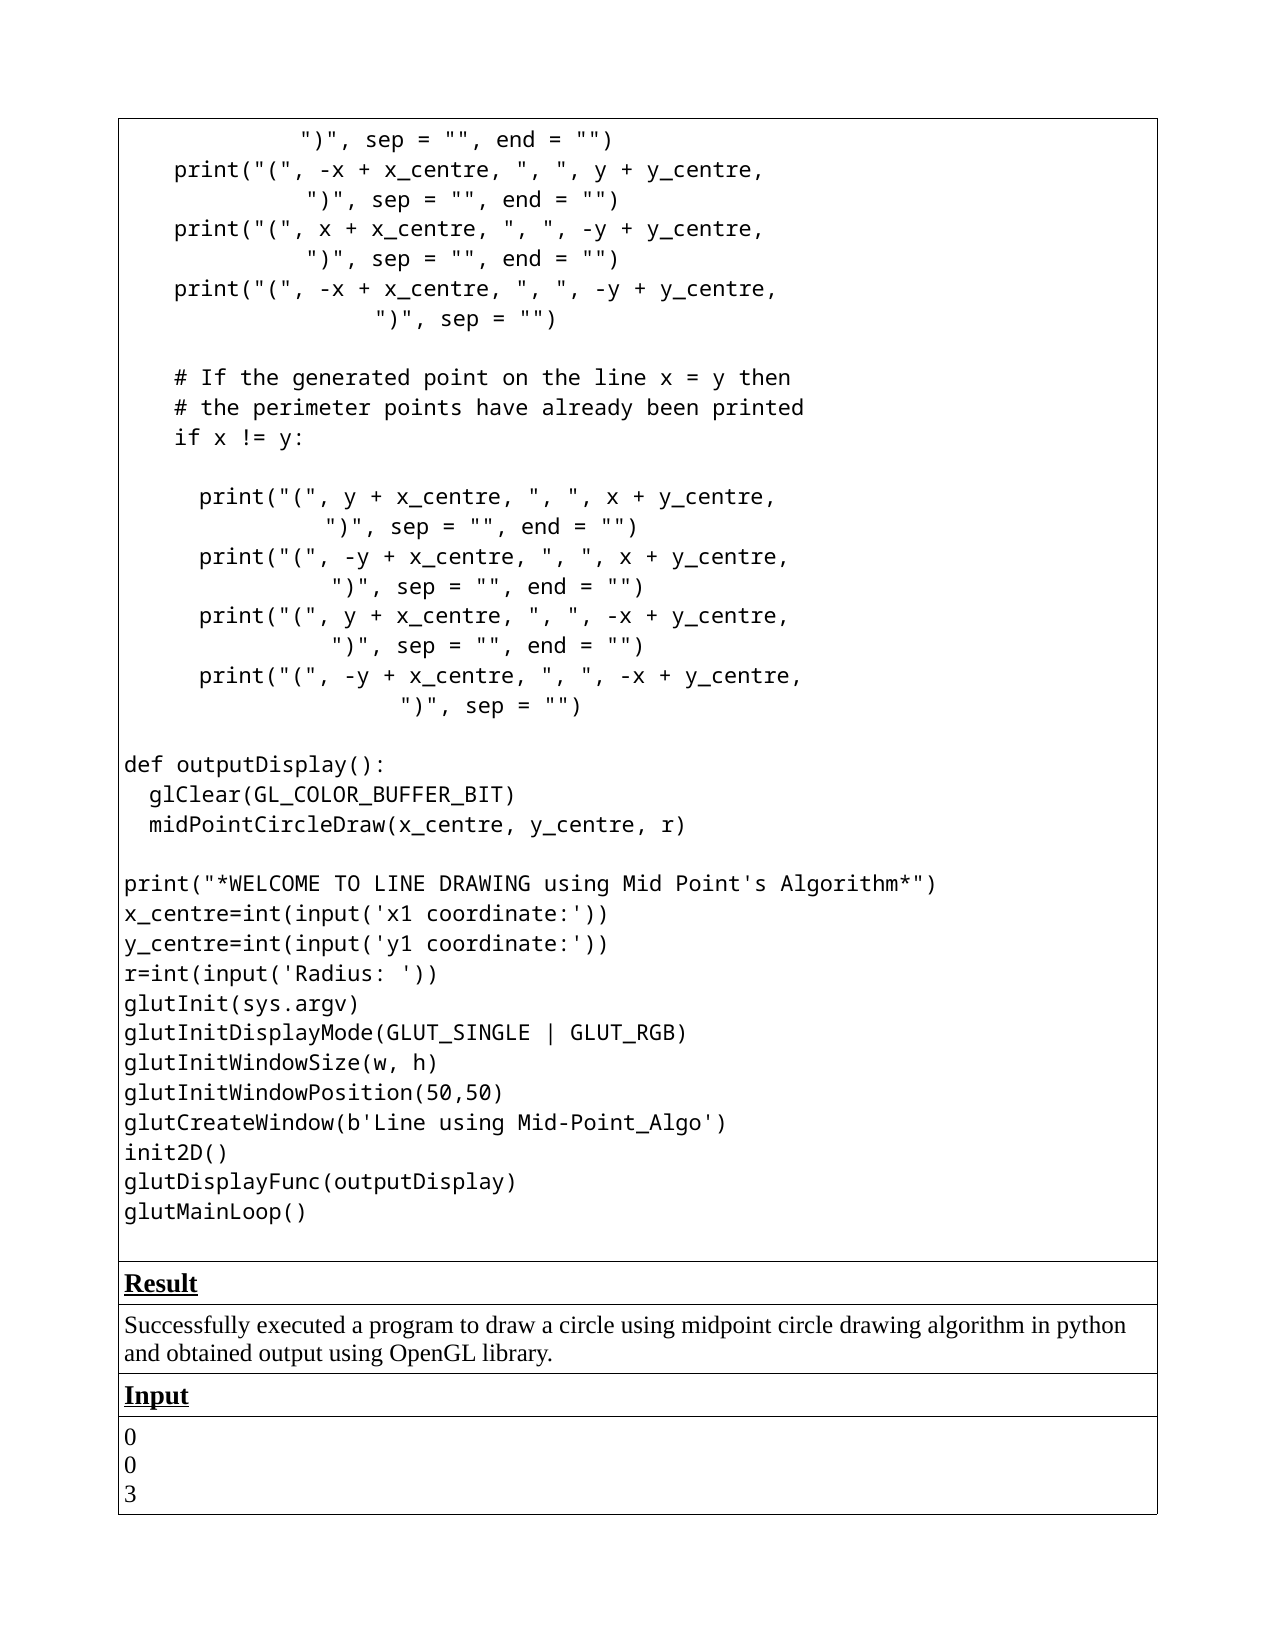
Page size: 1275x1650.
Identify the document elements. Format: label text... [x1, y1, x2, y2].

table_cell 0 0 3 [119, 1417, 1157, 1513]
table_cell Result [119, 1262, 1157, 1304]
table_cell ")", sep = "", end = "") print("(", -x + x_centre, ", ", y + y_centre, ")", sep = "", end = "") print("(", x + x_centre, ", ", -y + y_centre, ")", sep = "", end = "") print("(", -x + x_centre, ", ", -y + y_centre, ")", sep = "") # If the generated point on the line x = y then # the perimeter points have already been printed if x != y: print("(", y + x_centre, ", ", x + y_centre, ")", sep = "", end = "") print("(", -y + x_centre, ", ", x + y_centre, ")", sep = "", end = "") print("(", y + x_centre, ", ", -x + y_centre, ")", sep = "", end = "") print("(", -y + x_centre, ", ", -x + y_centre, ")", sep = "") def outputDisplay(): glClear(GL_COLOR_BUFFER_BIT) midPointCircleDraw(x_centre, y_centre, r) print("*WELCOME TO LINE DRAWING using Mid Point's Algorithm*") x_centre=int(input('x1 coordinate:')) y_centre=int(input('y1 coordinate:')) r=int(input('Radius: ')) glutInit(sys.argv) glutInitDisplayMode(GLUT_SINGLE | GLUT_RGB) glutInitWindowSize(w, h) glutInitWindowPosition(50,50) glutCreateWindow(b'Line using Mid-Point_Algo') init2D() glutDisplayFunc(outputDisplay) glutMainLoop() [119, 119, 1157, 1261]
table_cell Input [119, 1374, 1157, 1416]
table_cell Successfully executed a program to draw a circle using midpoint circle drawing algorithm in python and obtained output using OpenGL library. [119, 1305, 1157, 1373]
